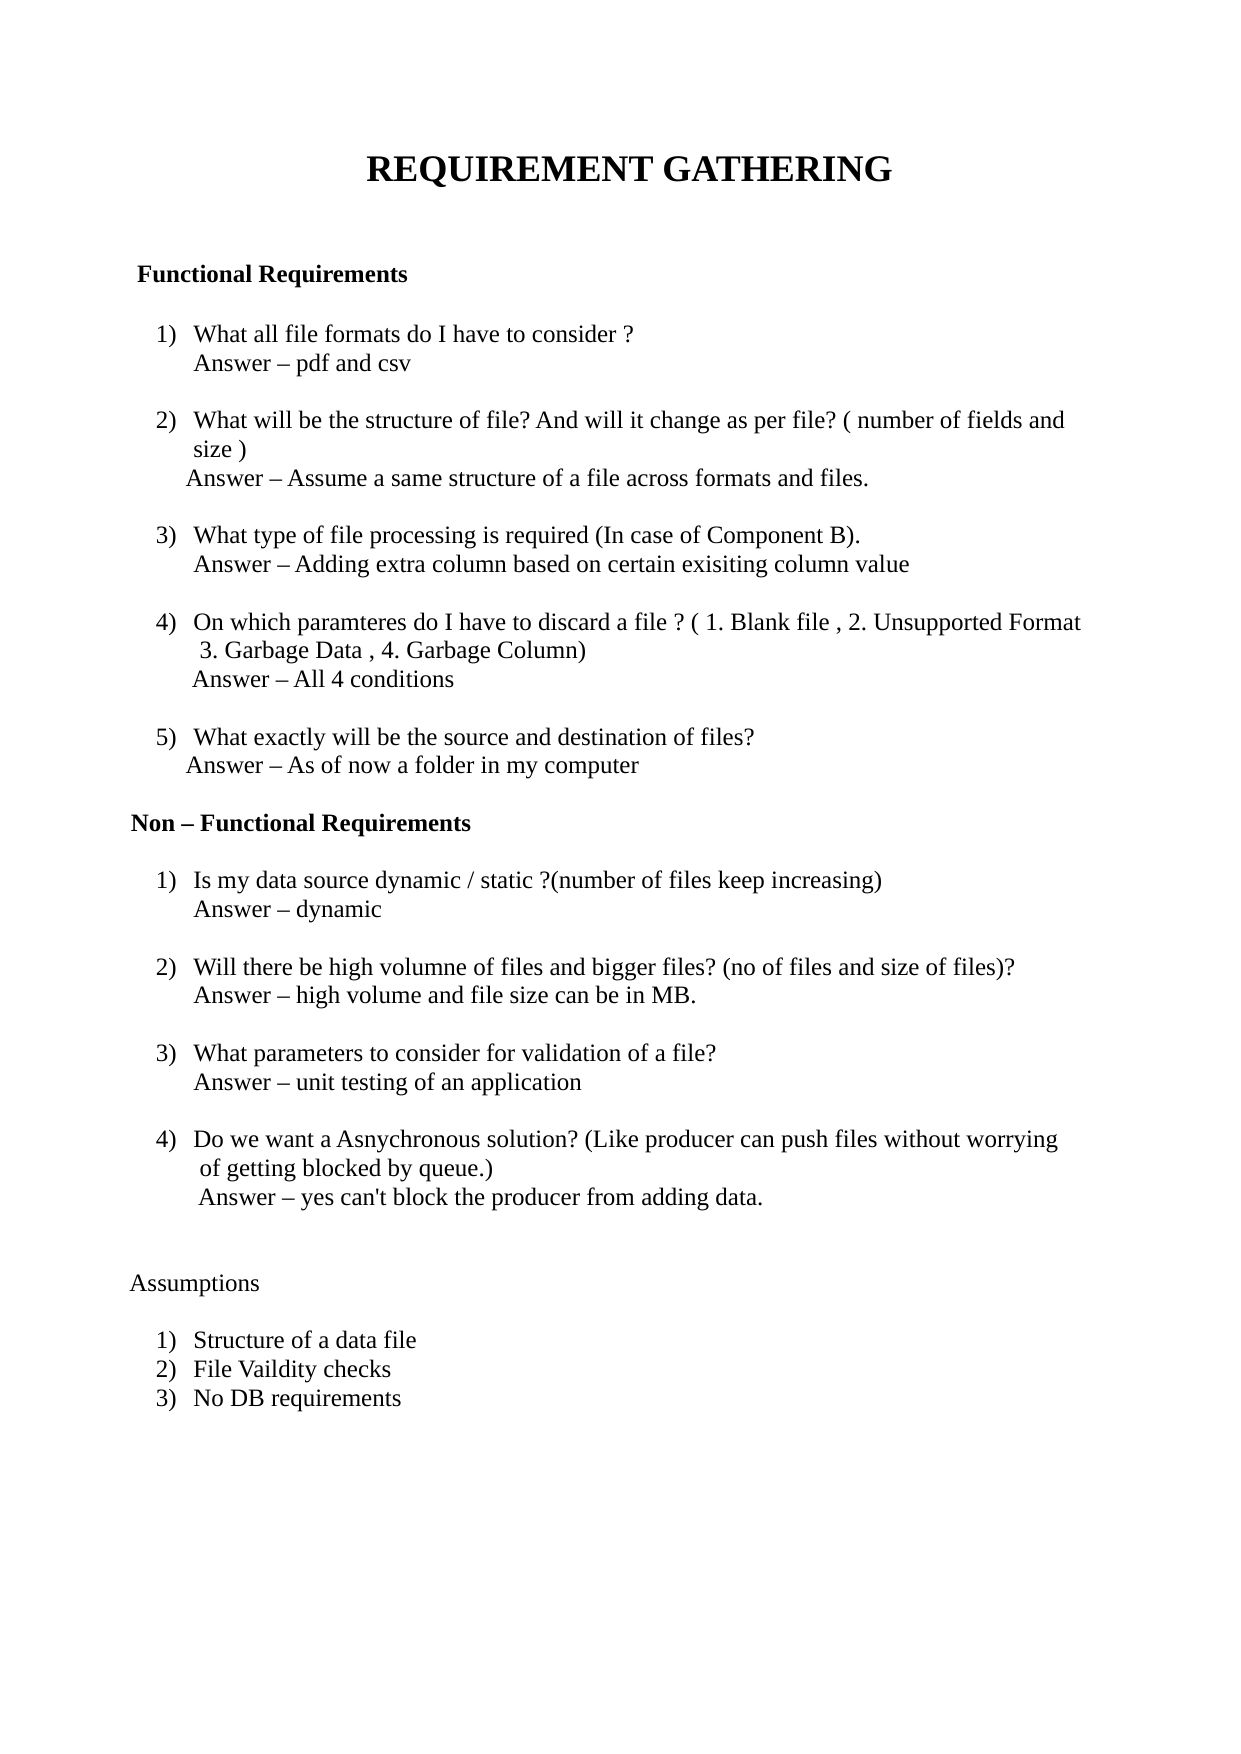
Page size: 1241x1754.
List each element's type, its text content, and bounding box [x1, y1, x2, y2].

text Answer – All 4 conditions [118, 664, 1122, 693]
list 3. Garbage Data , 4. Garbage Column) [156, 636, 1122, 664]
list Answer – dynamic [156, 894, 1122, 923]
text Answer – As of now a folder in my computer [118, 751, 1122, 779]
list Answer – unit testing of an application [156, 1067, 1122, 1096]
list Answer – high volume and file size can be in MB. [156, 981, 1122, 1009]
list What exactly will be the source and destination of files? [156, 722, 1122, 751]
list Answer – pdf and csv [156, 348, 1122, 377]
list What type of file processing is required (In case of Component B). [156, 521, 1122, 549]
list On which paramteres do I have to discard a file ? ( 1. Blank file , 2. Unsupported Format [156, 607, 1122, 636]
list What will be the structure of file? And will it change as per file? ( number of fields and size ) [156, 406, 1122, 463]
list Answer – Adding extra column based on certain exisiting column value [156, 549, 1122, 578]
list What parameters to consider for validation of a file? [156, 1038, 1122, 1067]
text Answer – Assume a same structure of a file across formats and files. [118, 463, 1122, 492]
text Assumptions [118, 1268, 1122, 1297]
text Non – Functional Requirements [118, 808, 1122, 837]
text Functional Requirements [118, 247, 1122, 291]
list Is my data source dynamic / static ?(number of files keep increasing) [156, 866, 1122, 894]
list What all file formats do I have to consider ? [156, 319, 1122, 348]
list No DB requirements [156, 1383, 1122, 1412]
list File Vaildity checks [156, 1354, 1122, 1383]
list of getting blocked by queue.) [156, 1153, 1122, 1182]
text REQUIREMENT GATHERING [118, 147, 1122, 190]
list Will there be high volumne of files and bigger files? (no of files and size of files)? [156, 952, 1122, 981]
list Structure of a data file [156, 1326, 1122, 1354]
list Do we want a Asnychronous solution? (Like producer can push files without worrying [156, 1124, 1122, 1153]
list Answer – yes can't block the producer from adding data. [156, 1182, 1122, 1211]
